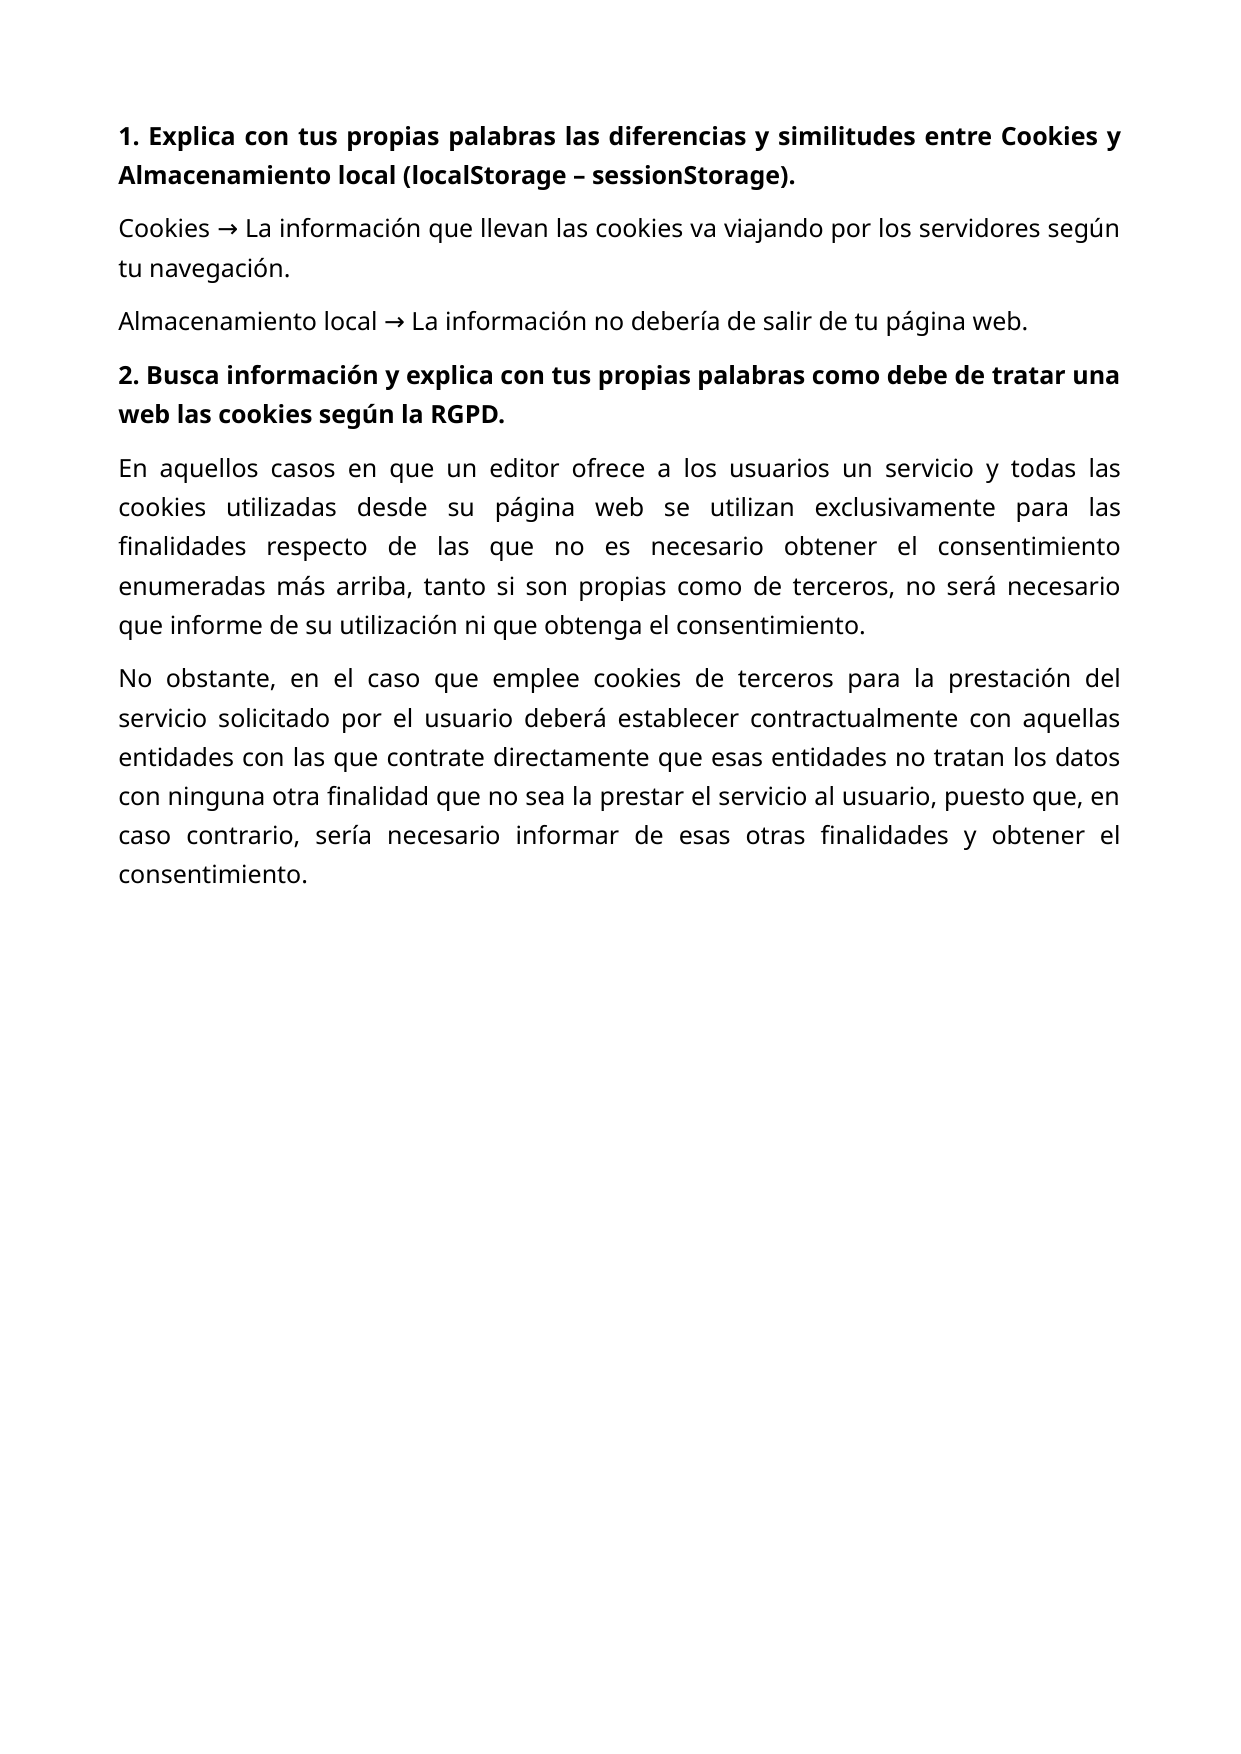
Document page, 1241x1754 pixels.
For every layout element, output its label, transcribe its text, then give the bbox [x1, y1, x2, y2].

text Almacenamiento local → La información no debería de salir de tu página web. [118, 304, 1122, 338]
text No obstante, en el caso que emplee cookies de terceros para la prestación del servicio solicitado por el usuario deberá establecer contractualmente con aquellas entidades con las que contrate directamente que esas entidades no tratan los datos con ninguna otra finalidad que no sea la prestar el servicio al usuario, puesto que, en caso contrario, sería necesario informar de esas otras finalidades y obtener el consentimiento. [118, 661, 1122, 891]
text 2. Busca información y explica con tus propias palabras como debe de tratar una web las cookies según la RGPD. [118, 358, 1122, 431]
text En aquellos casos en que un editor ofrece a los usuarios un servicio y todas las cookies utilizadas desde su página web se utilizan exclusivamente para las finalidades respecto de las que no es necesario obtener el consentimiento enumeradas más arriba, tanto si son propias como de terceros, no será necesario que informe de su utilización ni que obtenga el consentimiento. [118, 451, 1122, 641]
text Cookies → La información que llevan las cookies va viajando por los servidores según tu navegación. [118, 211, 1122, 284]
text 1. Explica con tus propias palabras las diferencias y similitudes entre Cookies y Almacenamiento local (localStorage – sessionStorage). [118, 118, 1122, 191]
